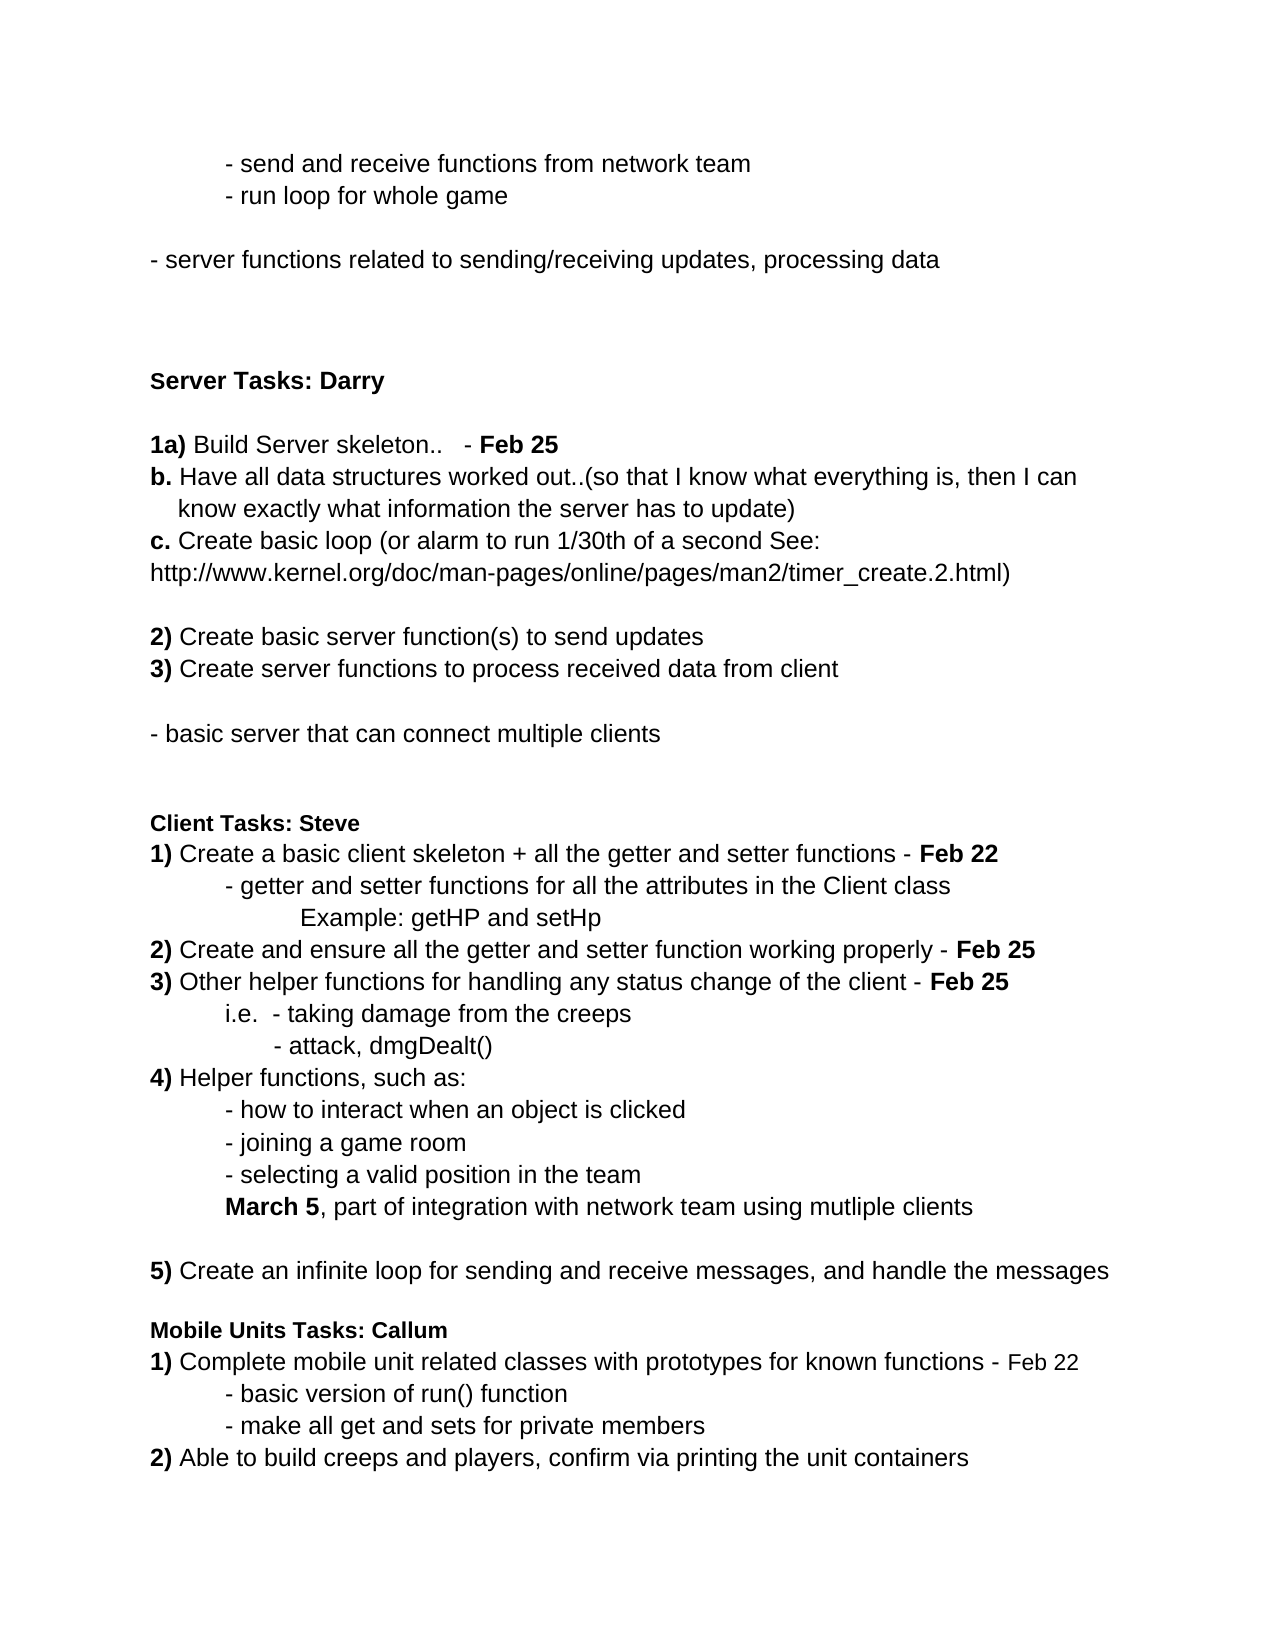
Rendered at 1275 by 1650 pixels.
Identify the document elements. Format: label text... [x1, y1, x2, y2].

text Example: getHP and setHp [150, 904, 1125, 932]
text 1) Create a basic client skeleton + all the getter and setter functions - Feb 22 [150, 839, 1125, 867]
text 1) Complete mobile unit related classes with prototypes for known functions - Feb 22 [150, 1347, 1125, 1375]
text 5) Create an infinite loop for sending and receive messages, and handle the messages [150, 1257, 1125, 1284]
text 1a) Build Server skeleton.. - Feb 25 [150, 431, 1125, 458]
text - getter and setter functions for all the attributes in the Client class [150, 872, 1125, 899]
text 3) Create server functions to process received data from client [150, 655, 1125, 683]
text 2) Create and ensure all the getter and setter function working properly - Feb 25 [150, 936, 1125, 964]
text Server Tasks: Darry [150, 366, 1125, 394]
text 3) Other helper functions for handling any status change of the client - Feb 25 [150, 968, 1125, 996]
text - how to interact when an object is clicked [150, 1096, 1125, 1124]
text 2) Create basic server function(s) to send updates [150, 623, 1125, 651]
text 2) Able to build creeps and players, confirm via printing the unit containers [150, 1444, 1125, 1472]
text know exactly what information the server has to update) [150, 495, 1125, 523]
text 4) Helper functions, such as: [150, 1064, 1125, 1092]
text b. Have all data structures worked out..(so that I know what everything is, then I can [150, 463, 1125, 491]
text i.e. - taking damage from the creeps [150, 1000, 1125, 1028]
text March 5, part of integration with network team using mutliple clients [150, 1192, 1125, 1220]
text - basic server that can connect multiple clients [150, 719, 1125, 747]
text - attack, dmgDealt() [150, 1032, 1125, 1060]
text - basic version of run() function [150, 1379, 1125, 1407]
text - make all get and sets for private members [150, 1412, 1125, 1439]
text c. Create basic loop (or alarm to run 1/30th of a second See: http://www.kernel.org/doc/man-pages/online/pages/man2/timer_create.2.html) [150, 527, 1125, 587]
text Client Tasks: Steve [150, 810, 1125, 836]
text - selecting a valid position in the team [150, 1160, 1125, 1188]
text - send and receive functions from network team [150, 150, 1125, 178]
text - joining a game room [150, 1128, 1125, 1156]
text - server functions related to sending/receiving updates, processing data [150, 246, 1125, 274]
text - run loop for whole game [150, 182, 1125, 210]
text Mobile Units Tasks: Callum [150, 1318, 1125, 1344]
